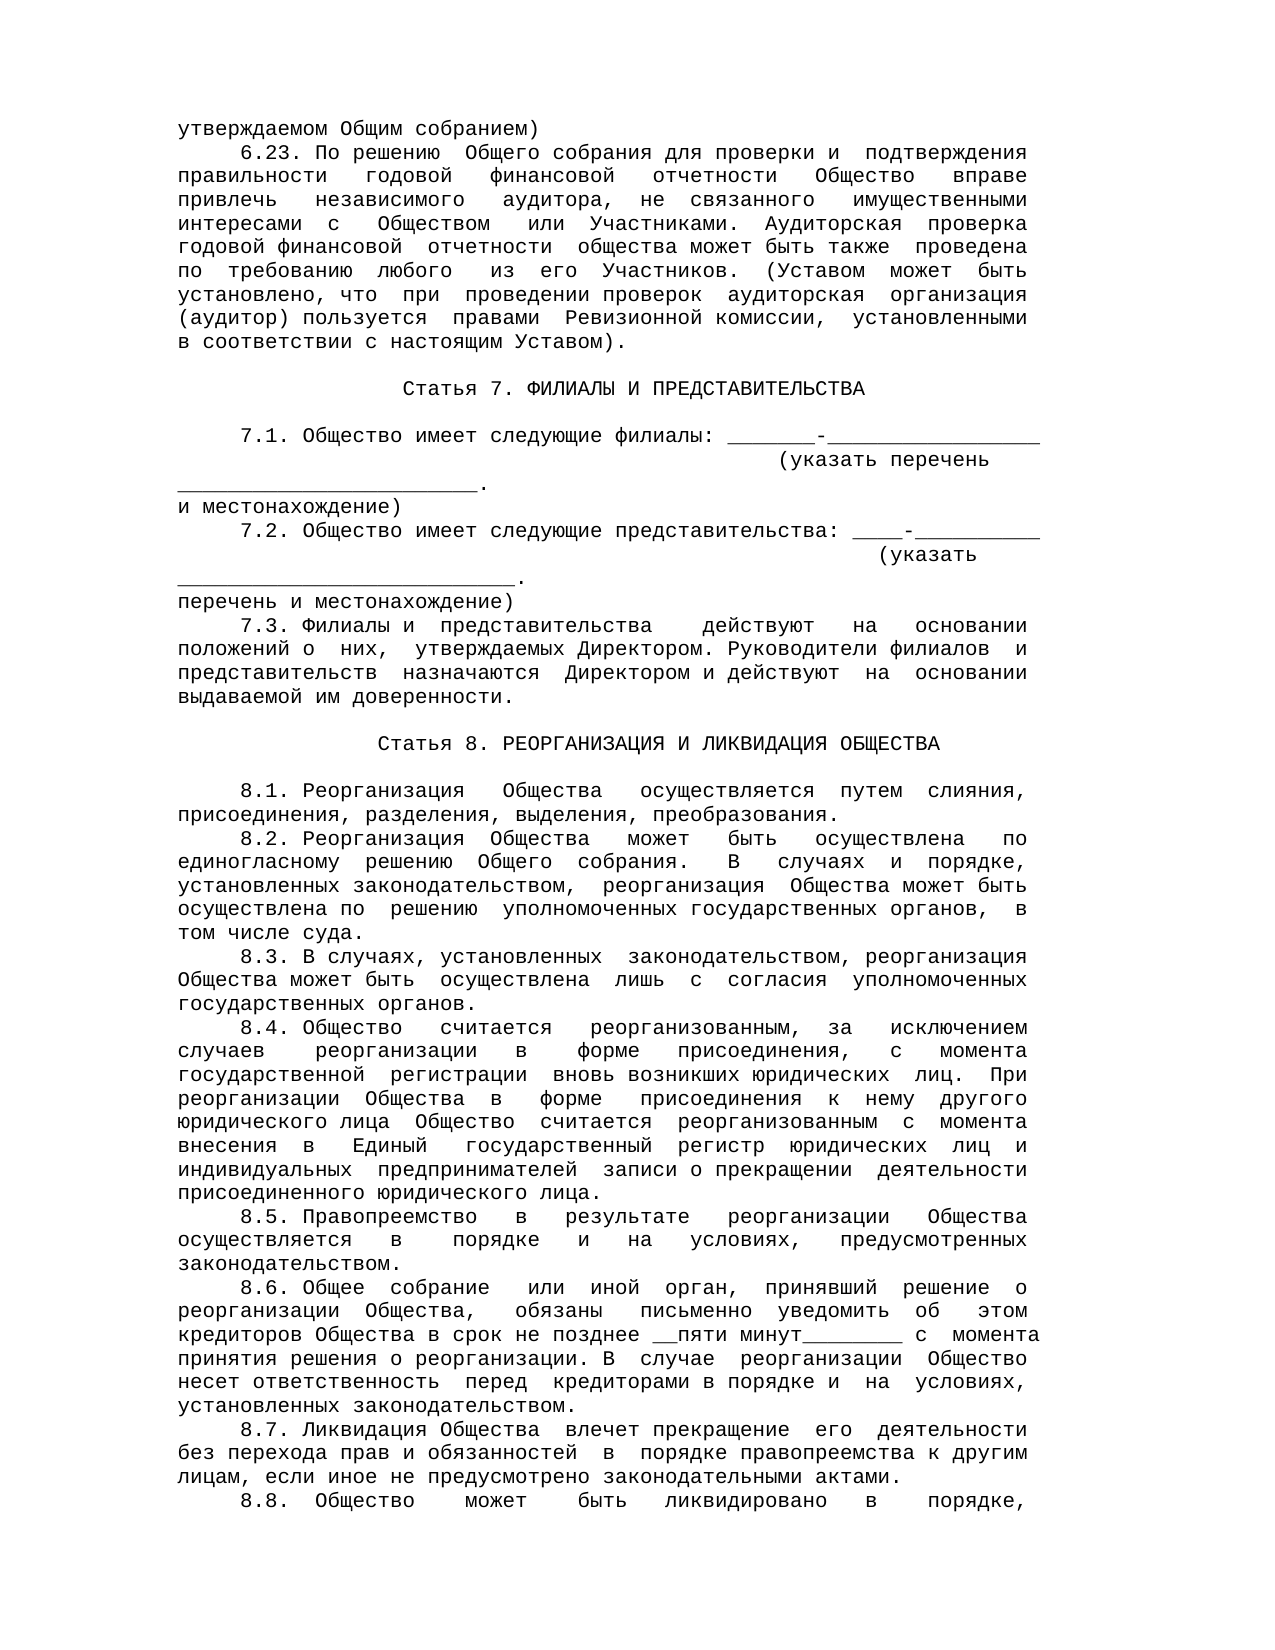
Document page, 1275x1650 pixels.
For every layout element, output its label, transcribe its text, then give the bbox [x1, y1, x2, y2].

text (указать перечень [177, 449, 1186, 473]
text положений о них, утверждаемых Директором. Руководители филиалов и [177, 638, 1186, 662]
text 6.23. По решению Общего собрания для проверки и подтверждения [177, 142, 1186, 165]
text том числе суда. [177, 922, 1186, 946]
text 8.7. Ликвидация Общества влечет прекращение его деятельности [177, 1419, 1186, 1442]
text случаев реорганизации в форме присоединения, с момента [177, 1040, 1186, 1064]
text Общества может быть осуществлена лишь с согласия уполномоченных [177, 969, 1186, 993]
text 8.2. Реорганизация Общества может быть осуществлена по [177, 827, 1186, 851]
text лицам, если иное не предусмотрено законодательными актами. [177, 1466, 1186, 1489]
text 8.8. Общество может быть ликвидировано в порядке, [177, 1489, 1186, 1513]
text выдаваемой им доверенности. [177, 686, 1186, 709]
text ___________________________. [177, 567, 1186, 591]
text интересами с Обществом или Участниками. Аудиторская проверка [177, 213, 1186, 236]
text утверждаемом Общим собранием) [177, 118, 1186, 142]
text присоединенного юридического лица. [177, 1182, 1186, 1206]
text 7.2. Общество имеет следующие представительства: ____-__________ [177, 520, 1186, 544]
text 8.5. Правопреемство в результате реорганизации Общества [177, 1206, 1186, 1229]
text привлечь независимого аудитора, не связанного имущественными [177, 189, 1186, 213]
text и местонахождение) [177, 496, 1186, 520]
text реорганизации Общества, обязаны письменно уведомить об этом [177, 1300, 1186, 1324]
text 8.3. В случаях, установленных законодательством, реорганизация [177, 946, 1186, 969]
text 8.4. Общество считается реорганизованным, за исключением [177, 1017, 1186, 1040]
text реорганизации Общества в форме присоединения к нему другого [177, 1088, 1186, 1111]
text годовой финансовой отчетности общества может быть также проведена [177, 236, 1186, 260]
text ________________________. [177, 473, 1186, 496]
text в соответствии с настоящим Уставом). [177, 331, 1186, 354]
text Статья 7. ФИЛИАЛЫ И ПРЕДСТАВИТЕЛЬСТВА [177, 378, 1186, 402]
text 8.1. Реорганизация Общества осуществляется путем слияния, [177, 780, 1186, 804]
text несет ответственность перед кредиторами в порядке и на условиях, [177, 1371, 1186, 1395]
text Статья 8. РЕОРГАНИЗАЦИЯ И ЛИКВИДАЦИЯ ОБЩЕСТВА [177, 733, 1186, 757]
text установлено, что при проведении проверок аудиторская организация [177, 284, 1186, 307]
text (указать [177, 544, 1186, 567]
text (аудитор) пользуется правами Ревизионной комиссии, установленными [177, 307, 1186, 331]
text по требованию любого из его Участников. (Уставом может быть [177, 260, 1186, 284]
text индивидуальных предпринимателей записи о прекращении деятельности [177, 1158, 1186, 1182]
text без перехода прав и обязанностей в порядке правопреемства к другим [177, 1442, 1186, 1466]
text кредиторов Общества в срок не позднее __пяти минут________ с момента [177, 1324, 1186, 1348]
text 7.3. Филиалы и представительства действуют на основании [177, 615, 1186, 638]
text юридического лица Общество считается реорганизованным с момента [177, 1111, 1186, 1135]
text перечень и местонахождение) [177, 591, 1186, 615]
text 7.1. Общество имеет следующие филиалы: _______-_________________ [177, 426, 1186, 449]
text государственных органов. [177, 993, 1186, 1017]
text единогласному решению Общего собрания. В случаях и порядке, [177, 851, 1186, 875]
text законодательством. [177, 1253, 1186, 1277]
text установленных законодательством. [177, 1395, 1186, 1419]
text установленных законодательством, реорганизация Общества может быть [177, 875, 1186, 898]
text осуществляется в порядке и на условиях, предусмотренных [177, 1229, 1186, 1253]
text внесения в Единый государственный регистр юридических лиц и [177, 1135, 1186, 1158]
text представительств назначаются Директором и действуют на основании [177, 662, 1186, 686]
text государственной регистрации вновь возникших юридических лиц. При [177, 1064, 1186, 1088]
text присоединения, разделения, выделения, преобразования. [177, 804, 1186, 827]
text принятия решения о реорганизации. В случае реорганизации Общество [177, 1348, 1186, 1371]
text правильности годовой финансовой отчетности Общество вправе [177, 165, 1186, 189]
text 8.6. Общее собрание или иной орган, принявший решение о [177, 1277, 1186, 1300]
text осуществлена по решению уполномоченных государственных органов, в [177, 898, 1186, 922]
